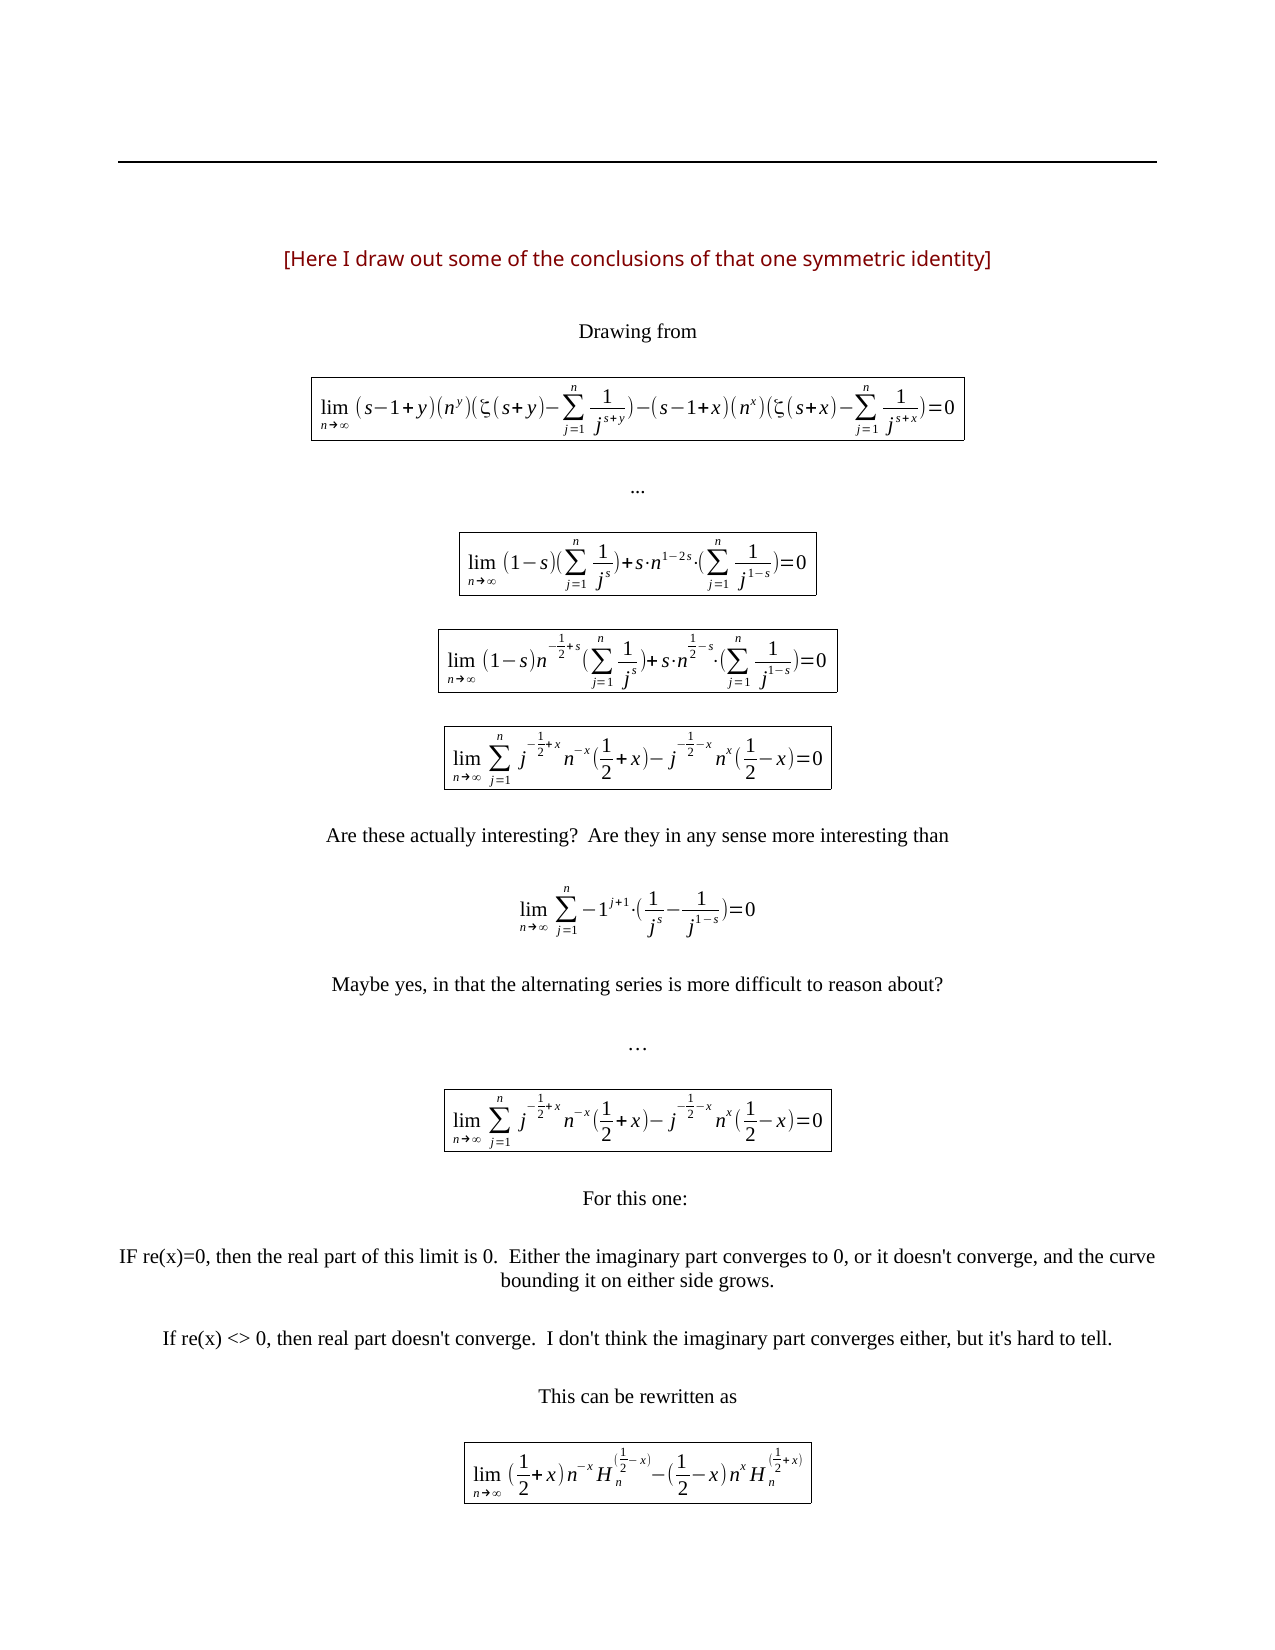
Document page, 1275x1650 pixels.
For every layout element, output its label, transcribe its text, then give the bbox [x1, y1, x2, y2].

text If re(x) <> 0, then real part doesn't converge. I don't think the imaginary part converges either, but it's hard to tell. [118, 1326, 1157, 1350]
text … [118, 1030, 1157, 1054]
text This can be rewritten as [118, 1384, 1157, 1408]
text Maybe yes, in that the alternating series is more difficult to reason about? [118, 972, 1157, 996]
text IF re(x)=0, then the real part of this limit is 0. Either the imaginary part converges to 0, or it doesn't converge, and the curve bounding it on either side grows. [118, 1244, 1157, 1292]
text [Here I draw out some of the conclusions of that one symmetric identity] [118, 244, 1157, 272]
text Are these actually interesting? Are they in any sense more interesting than [118, 823, 1157, 847]
text Drawing from [118, 319, 1157, 343]
text ... [118, 474, 1157, 498]
text For this one: [118, 1186, 1157, 1210]
